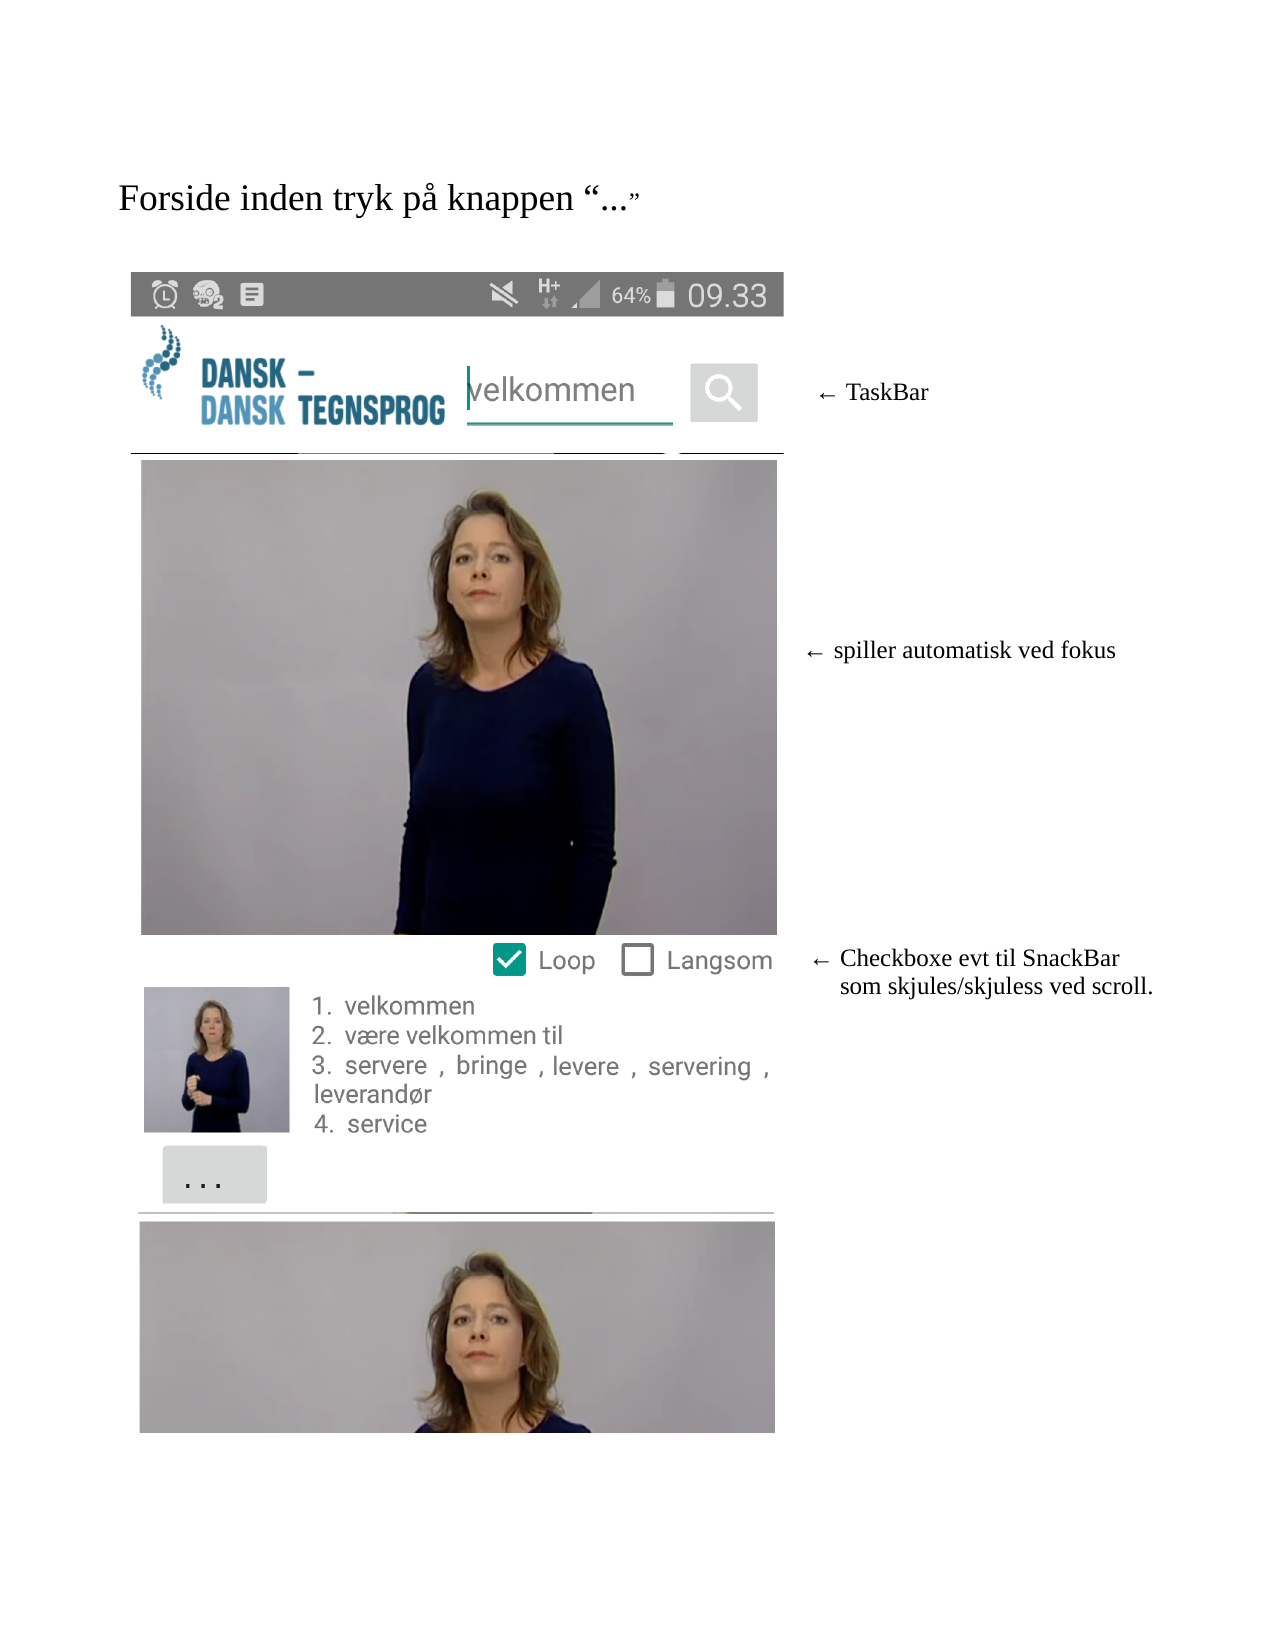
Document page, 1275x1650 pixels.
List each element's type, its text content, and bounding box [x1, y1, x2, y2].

text som skjules/skjuless ved scroll. [784, 971, 1157, 1000]
text ← Checkboxe evt til SnackBar [784, 943, 1157, 971]
text ← TaskBar [784, 377, 1157, 406]
picture [130, 272, 784, 1433]
text ← spiller automatisk ved fokus [784, 636, 1157, 664]
text Forside inden tryk på knappen “...” [118, 176, 1157, 219]
text [118, 377, 130, 406]
